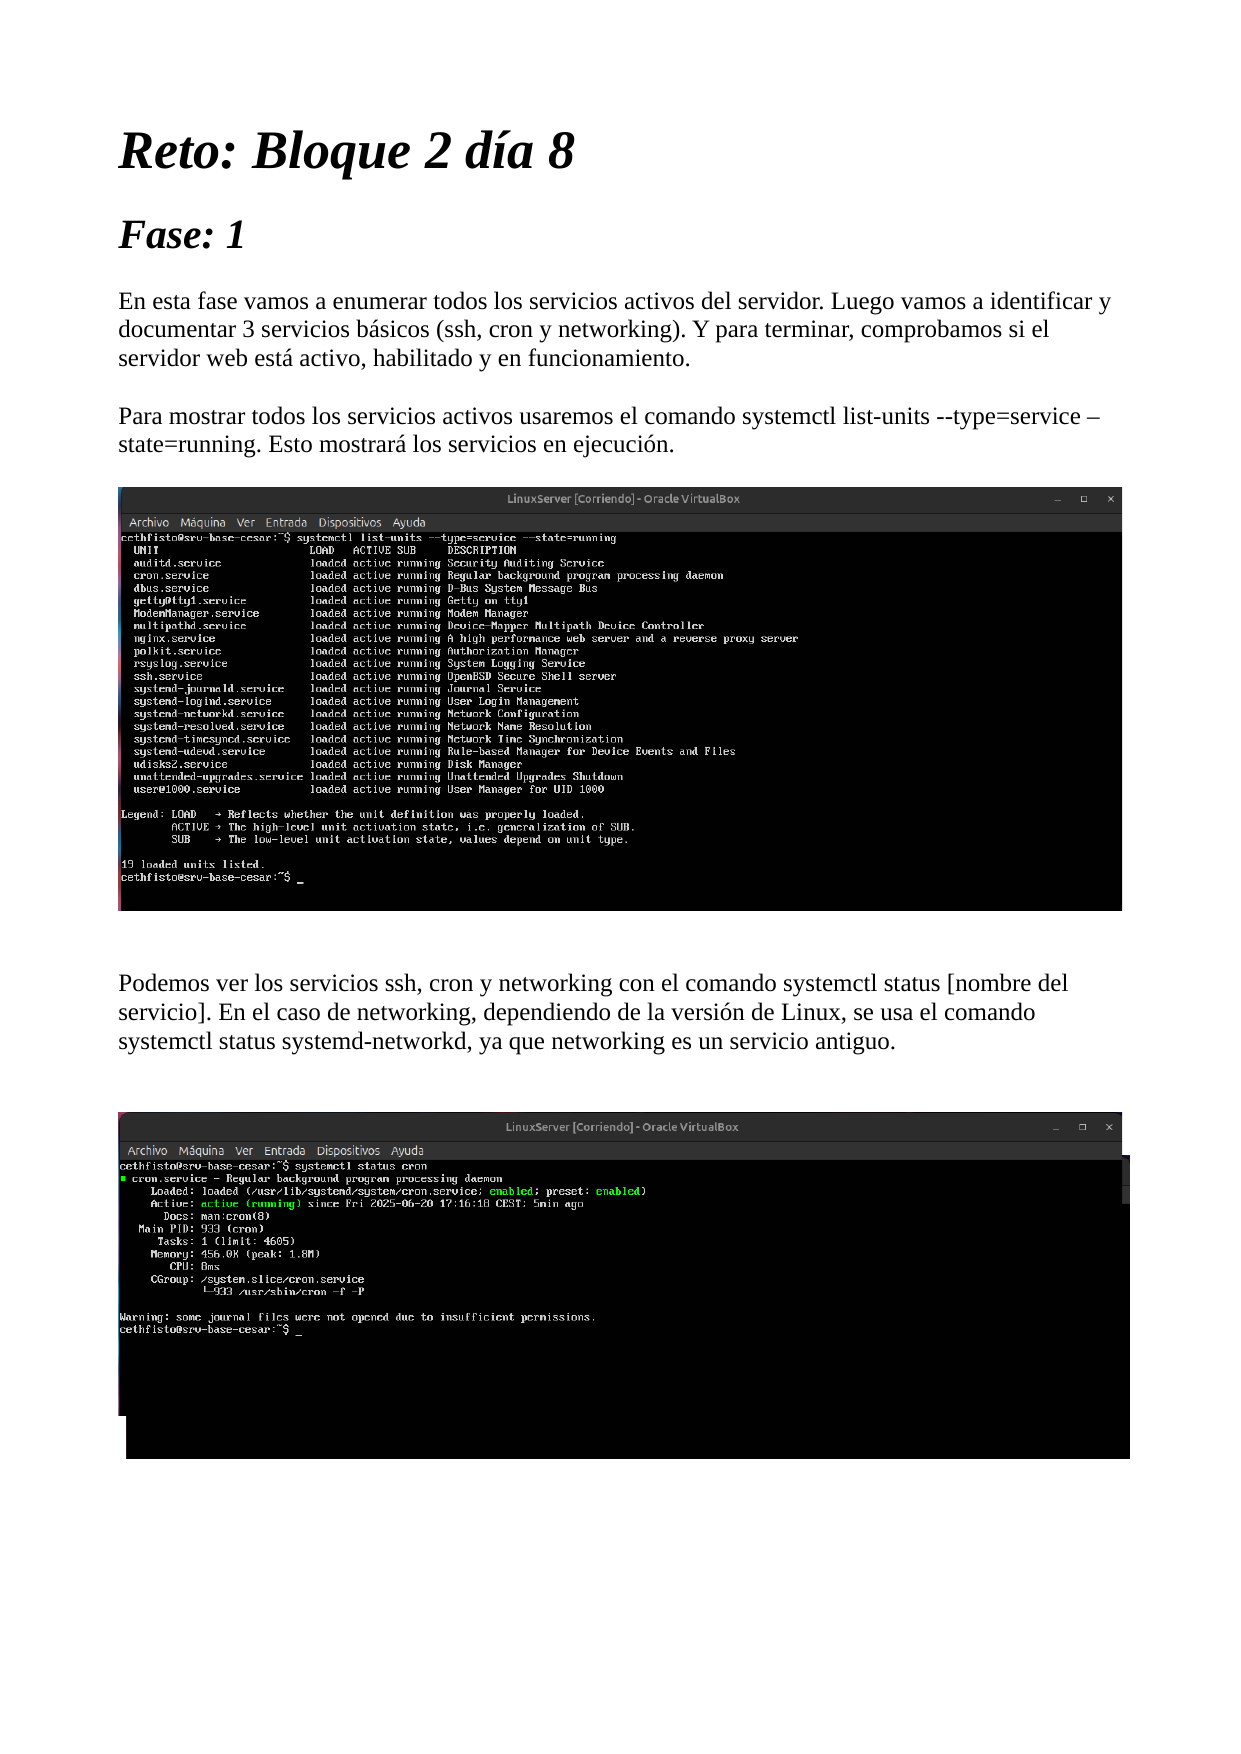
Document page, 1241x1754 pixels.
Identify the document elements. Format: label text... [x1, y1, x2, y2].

text Podemos ver los servicios ssh, cron y networking con el comando systemctl status [nombre del servicio]. En el caso de networking, dependiendo de la versión de Linux, se usa el comando systemctl status systemd-networkd, ya que networking es un servicio antiguo. [118, 968, 1122, 1054]
text Para mostrar todos los servicios activos usaremos el comando systemctl list-units --type=service –state=running. Esto mostrará los servicios en ejecución. [118, 401, 1122, 458]
text En esta fase vamos a enumerar todos los servicios activos del servidor. Luego vamos a identificar y documentar 3 servicios básicos (ssh, cron y networking). Y para terminar, comprobamos si el servidor web está activo, habilitado y en funcionamiento. [118, 286, 1122, 372]
text Fase: 1 [118, 209, 1122, 257]
text Reto: Bloque 2 día 8 [118, 118, 1122, 180]
picture [118, 1112, 1130, 1459]
picture [118, 487, 1123, 911]
